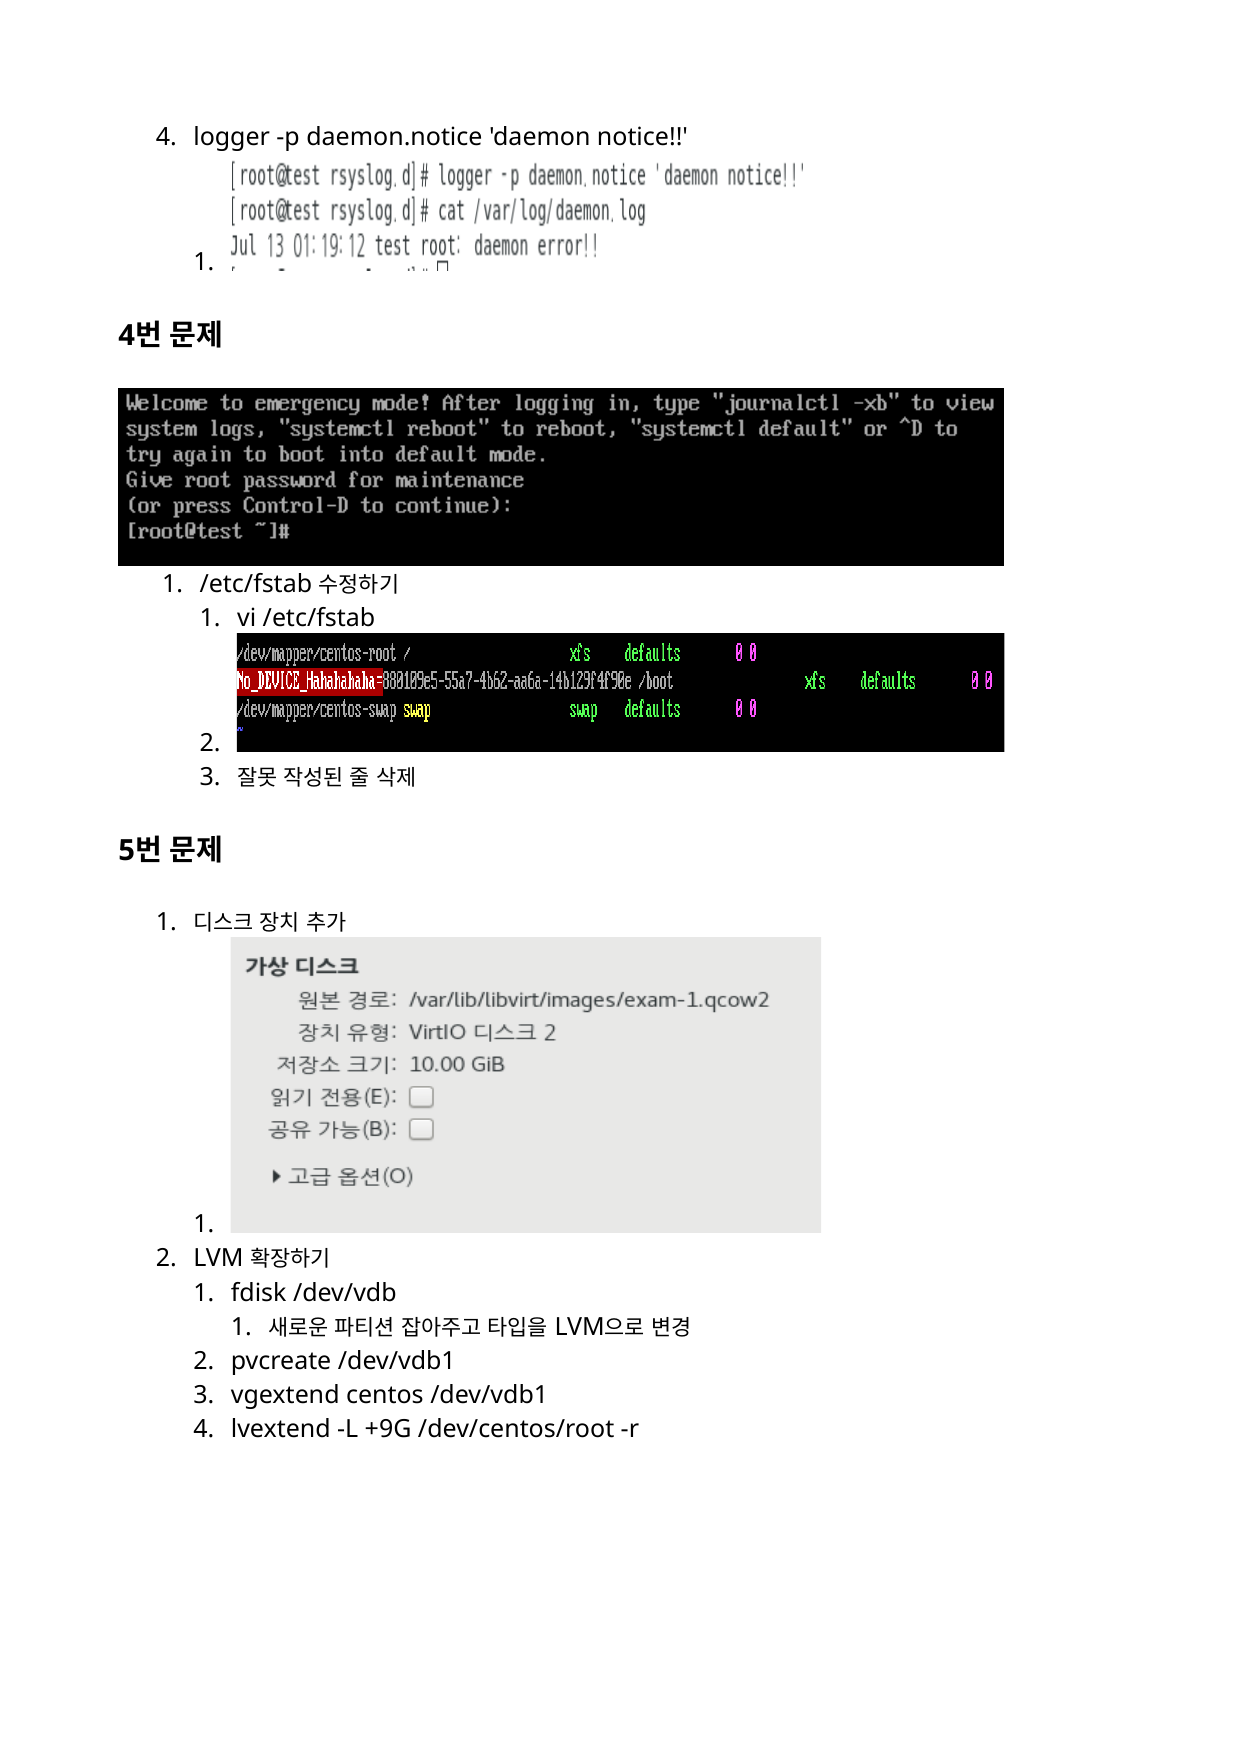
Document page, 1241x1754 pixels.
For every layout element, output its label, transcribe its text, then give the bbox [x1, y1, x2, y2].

text 4번 문제 [118, 312, 1122, 354]
list LVM 확장하기 [156, 1240, 1122, 1274]
picture [118, 388, 1004, 566]
picture [236, 633, 1005, 752]
text 5번 문제 [118, 827, 1122, 869]
list 디스크 장치 추가 [156, 903, 1122, 937]
list fdisk /dev/vdb [193, 1274, 1122, 1308]
list vi /etc/fstab [199, 599, 1122, 633]
list lvextend -L +9G /dev/centos/root -r [193, 1410, 1122, 1444]
list /etc/fstab 수정하기 [162, 565, 1122, 599]
picture [230, 152, 822, 271]
picture [230, 937, 822, 1233]
list 새로운 파티션 잡아주고 타입을 LVM으로 변경 [231, 1308, 1122, 1342]
list vgextend centos /dev/vdb1 [193, 1376, 1122, 1410]
list logger -p daemon.notice 'daemon notice!!' [156, 118, 1122, 152]
list 잘못 작성된 줄 삭제 [199, 759, 1122, 793]
list pvcreate /dev/vdb1 [193, 1342, 1122, 1376]
